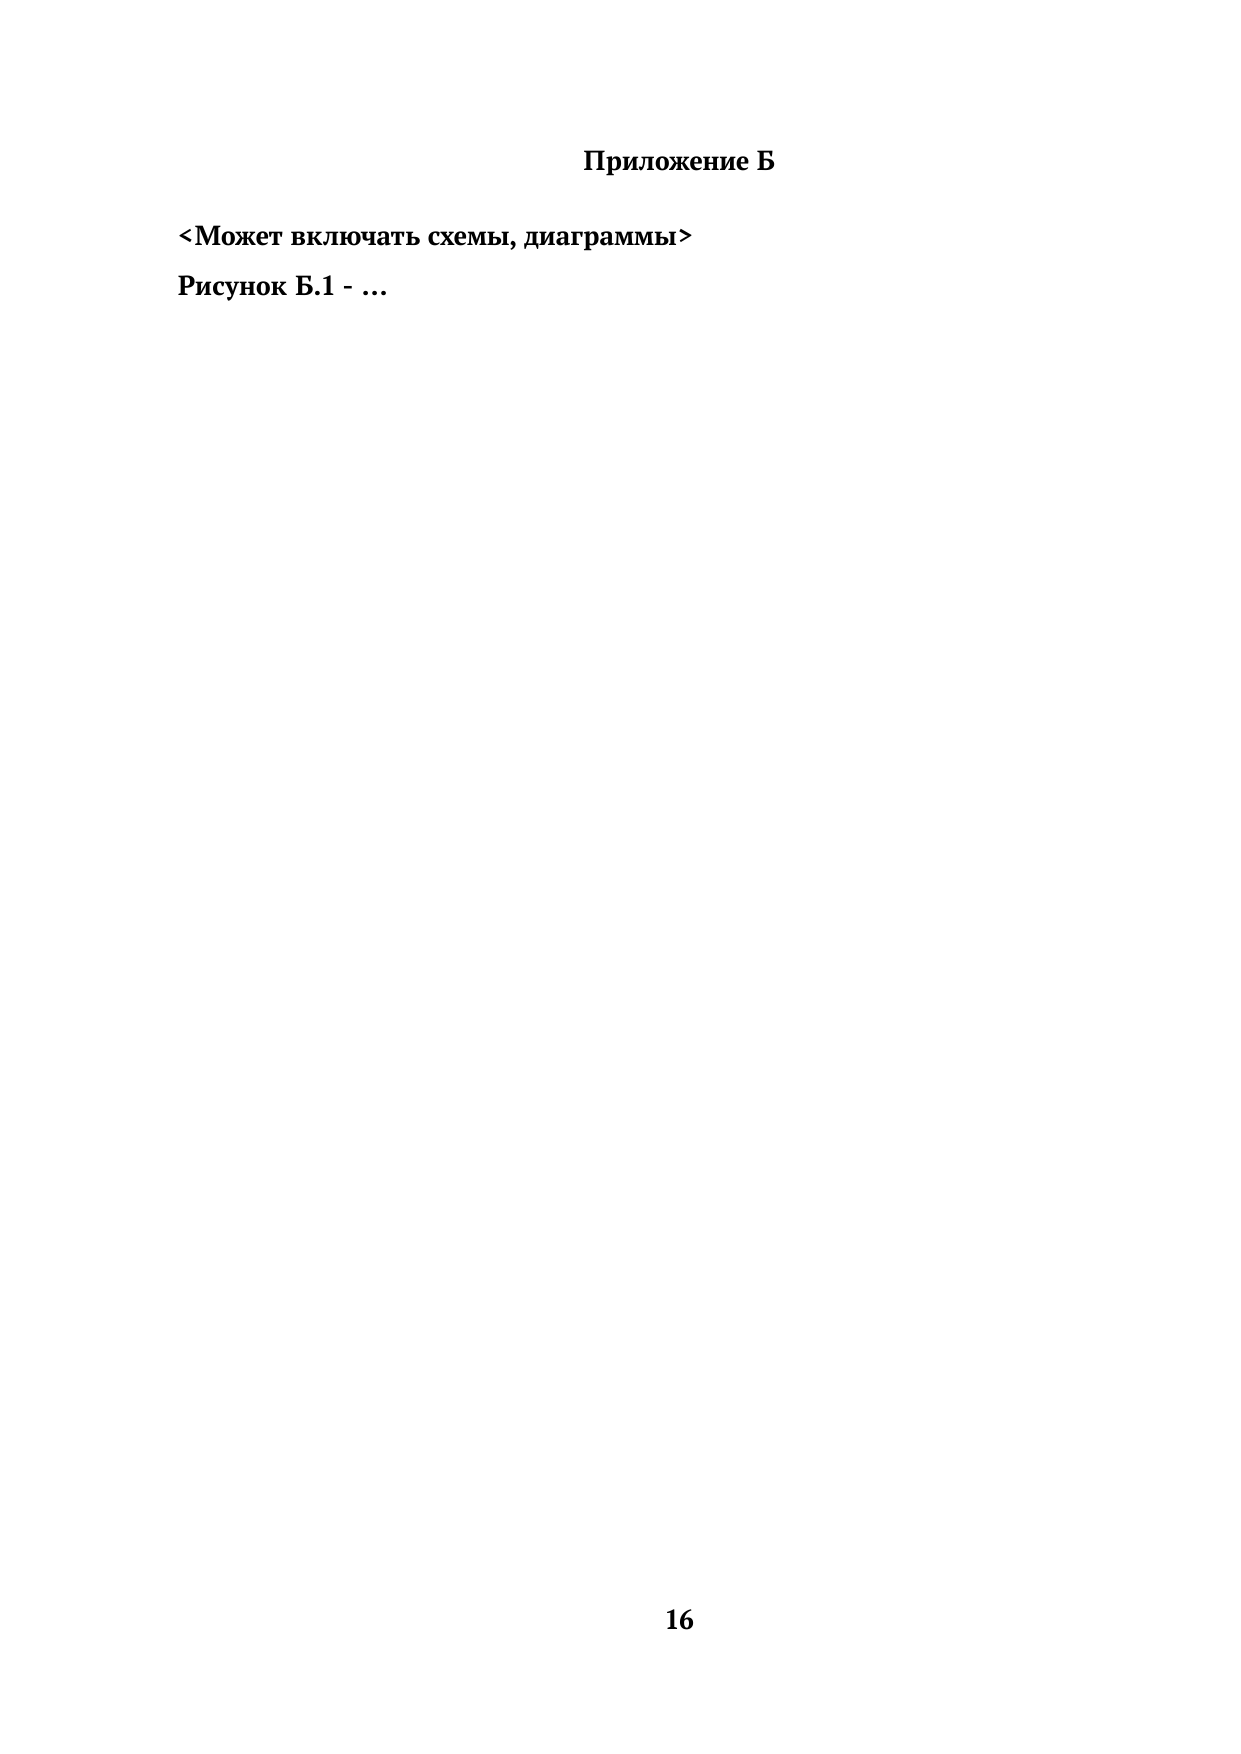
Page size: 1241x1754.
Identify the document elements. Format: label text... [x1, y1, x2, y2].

text <Может включать схемы, диаграммы> [177, 218, 1181, 251]
text Приложение Б [177, 143, 1181, 176]
text Рисунок Б.1 - … [177, 268, 1181, 302]
